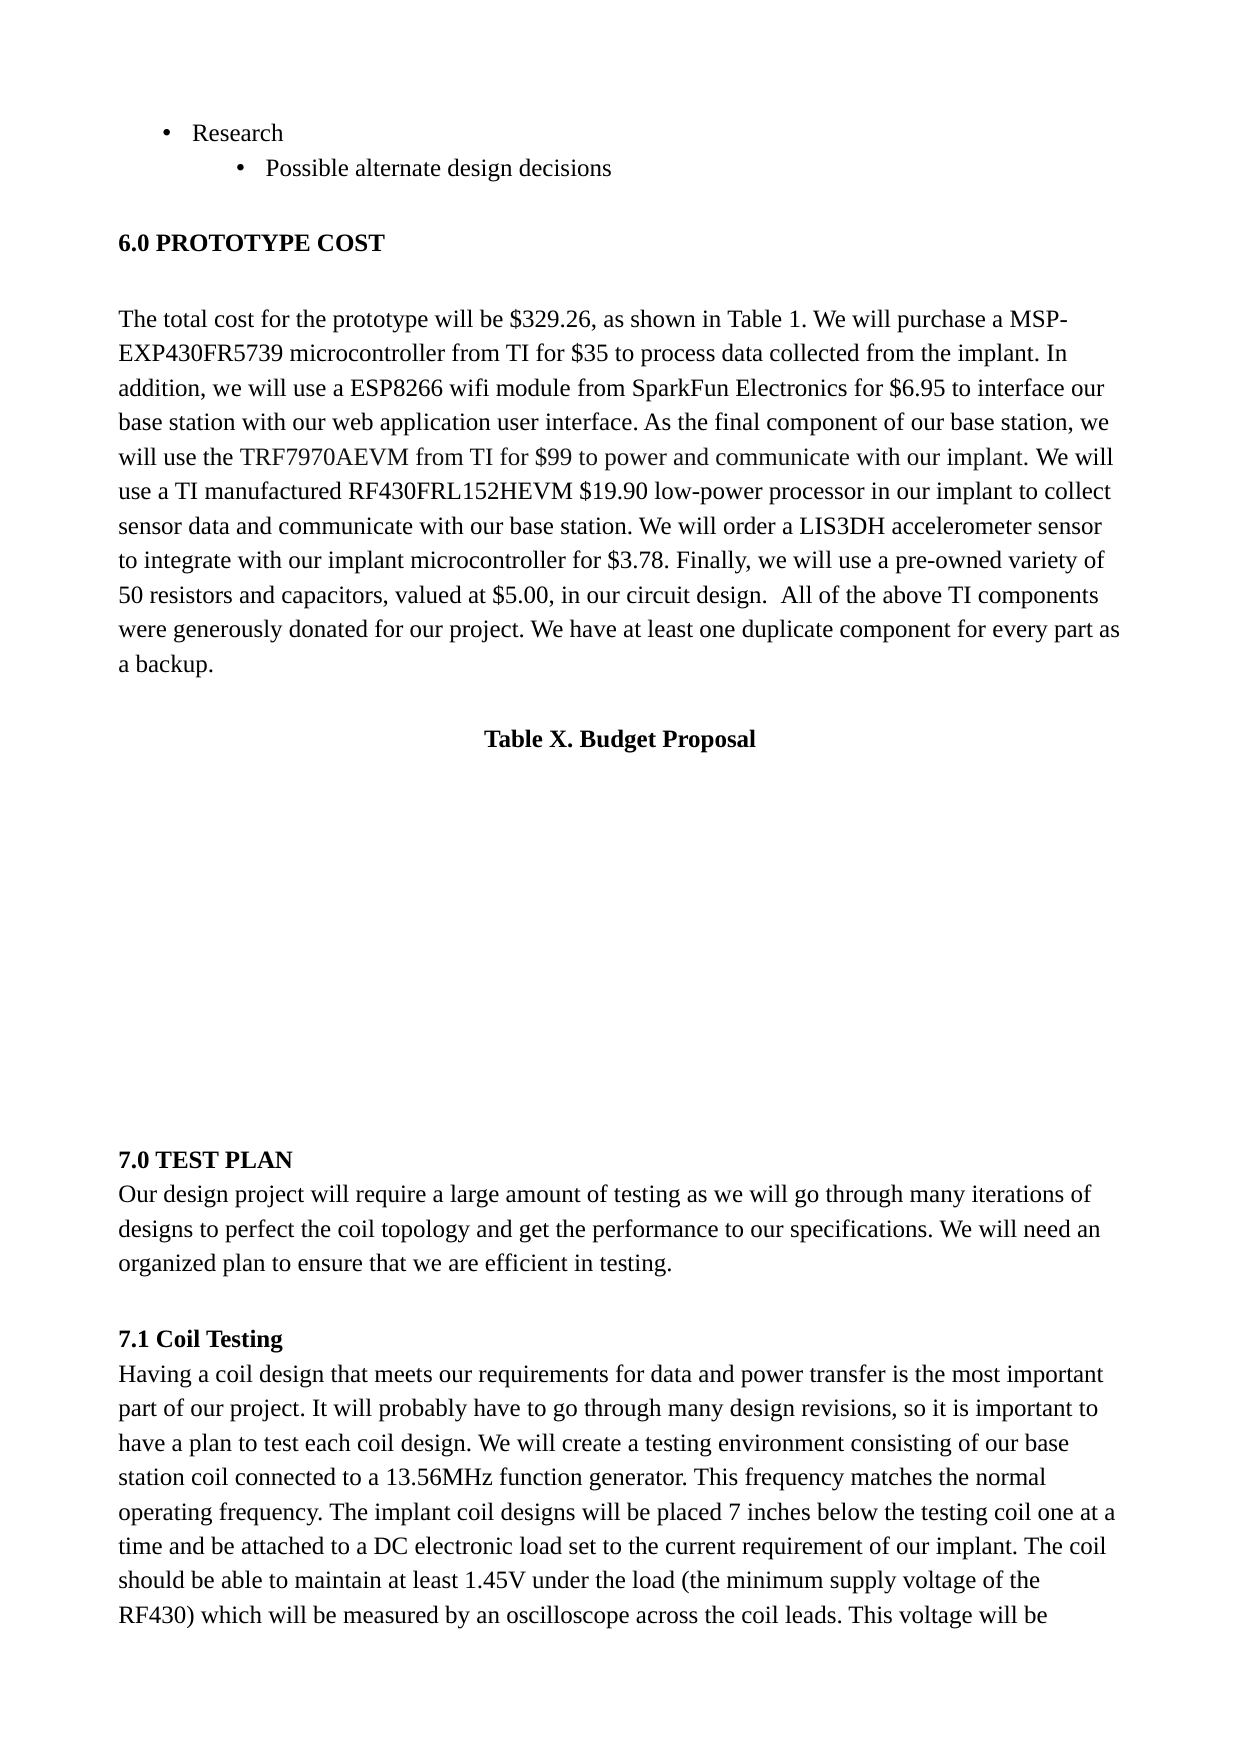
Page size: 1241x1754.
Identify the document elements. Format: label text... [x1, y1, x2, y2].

text Having a coil design that meets our requirements for data and power transfer is the most important part of our project. It will probably have to go through many design revisions, so it is important to have a plan to test each coil design. We will create a testing environment consisting of our base station coil connected to a 13.56MHz function generator. This frequency matches the normal operating frequency. The implant coil designs will be placed 7 inches below the testing coil one at a time and be attached to a DC electronic load set to the current requirement of our implant. The coil should be able to maintain at least 1.45V under the load (the minimum supply voltage of the RF430) which will be measured by an oscilloscope across the coil leads. This voltage will be [118, 1359, 1122, 1629]
text Our design project will require a large amount of testing as we will go through many iterations of designs to perfect the coil topology and get the performance to our specifications. We will need an organized plan to ensure that we are efficient in testing. [118, 1179, 1122, 1277]
list Research [162, 118, 1122, 147]
list Possible alternate design decisions [236, 153, 1122, 181]
text 7.1 Coil Testing [118, 1324, 1122, 1353]
text Table X. Budget Proposal [118, 724, 1122, 753]
text The total cost for the prototype will be $329.26, as shown in Table 1. We will purchase a MSP-EXP430FR5739 microcontroller from TI for $35 to process data collected from the implant. In addition, we will use a ESP8266 wifi module from SparkFun Electronics for $6.95 to interface our base station with our web application user interface. As the final component of our base station, we will use the TRF7970AEVM from TI for $99 to power and communicate with our implant. We will use a TI manufactured RF430FRL152HEVM $19.90 low-power processor in our implant to collect sensor data and communicate with our base station. We will order a LIS3DH accelerometer sensor to integrate with our implant microcontroller for $3.78. Finally, we will use a pre-owned variety of 50 resistors and capacitors, valued at $5.00, in our circuit design. All of the above TI components were generously donated for our project. We have at least one duplicate component for every part as a backup. [118, 304, 1122, 678]
text 6.0 PROTOTYPE COST [118, 228, 1122, 257]
text 7.0 TEST PLAN [118, 1145, 1122, 1174]
